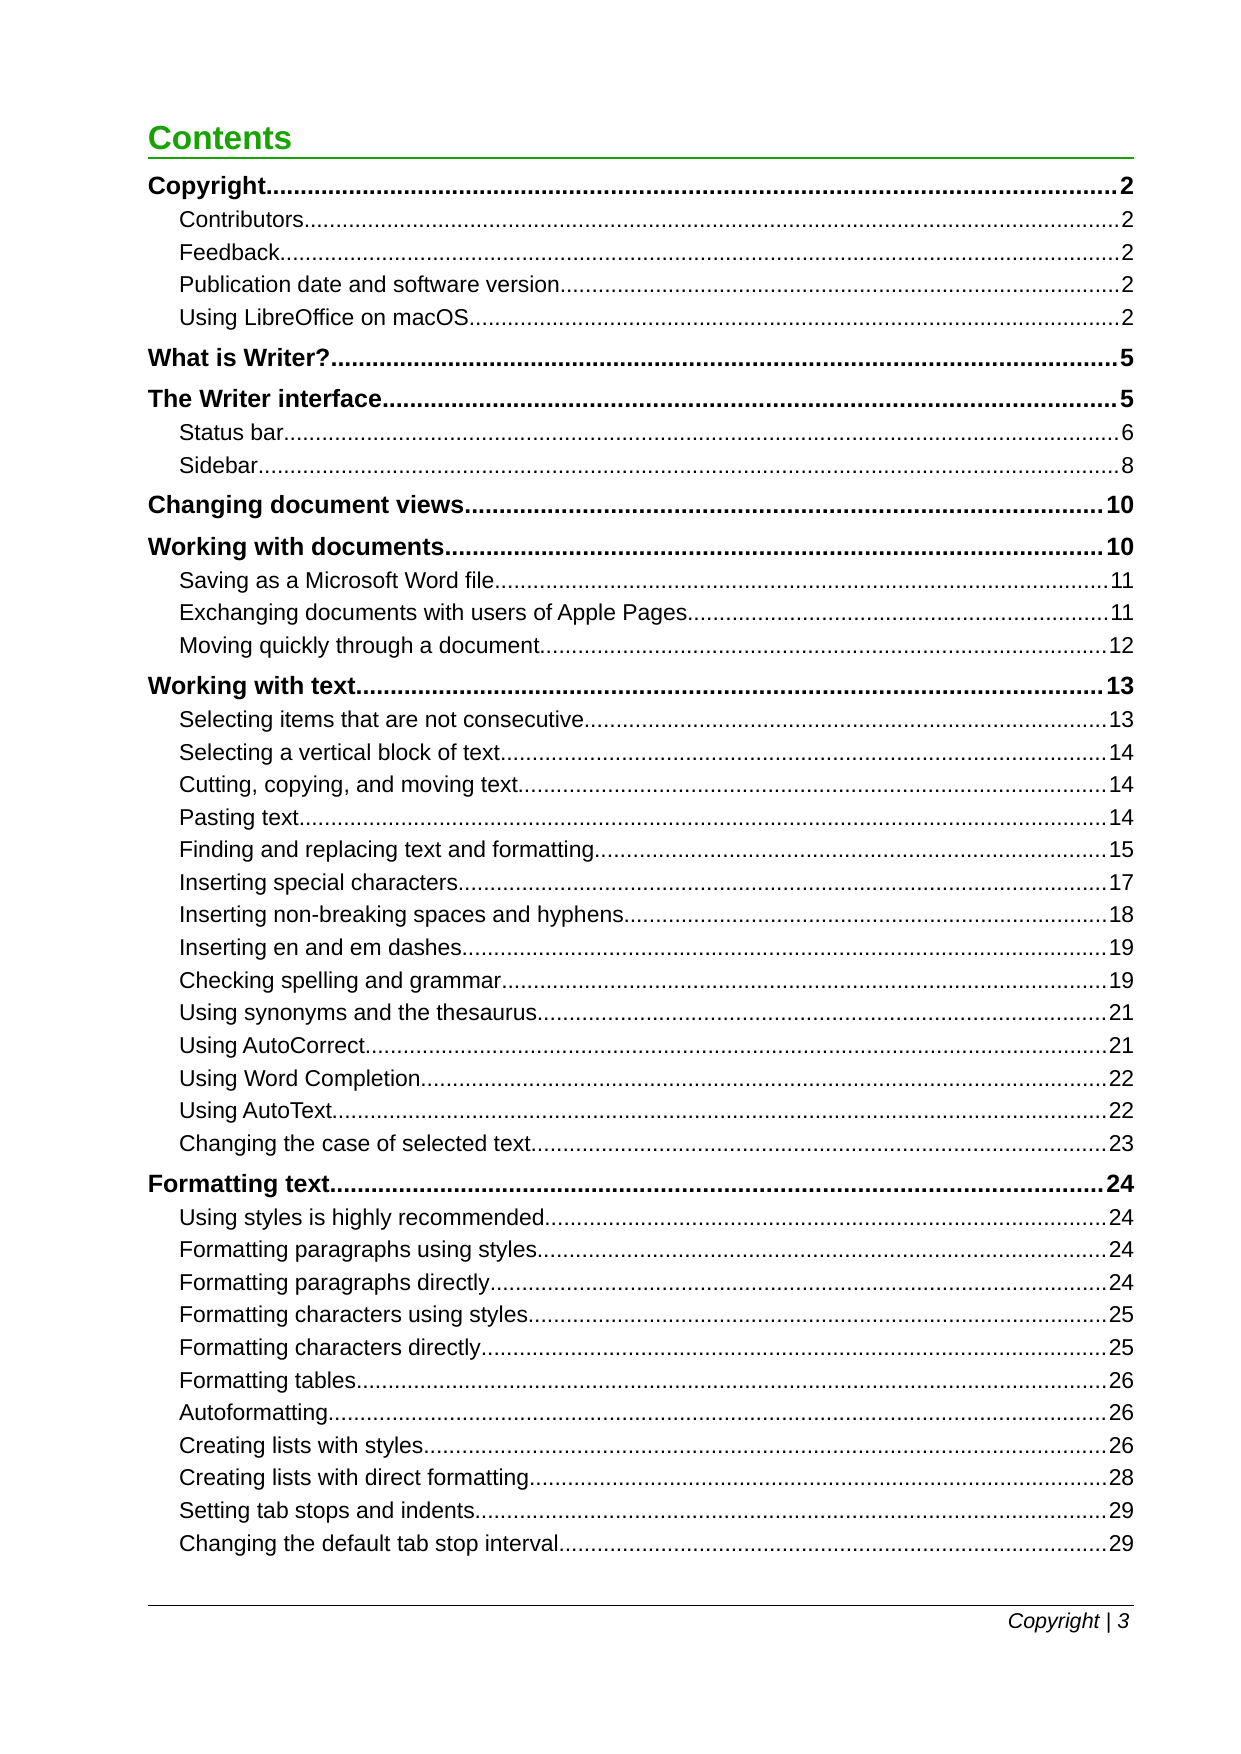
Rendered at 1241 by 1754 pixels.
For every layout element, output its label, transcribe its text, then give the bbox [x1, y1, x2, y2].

text Finding and replacing text and formatting 15 [179, 836, 1134, 863]
text Using AutoCorrect 21 [179, 1032, 1134, 1058]
text Moving quickly through a document 12 [179, 632, 1134, 658]
text Pasting text 14 [179, 804, 1134, 830]
text Working with text 13 [148, 671, 1134, 699]
text Using LibreOffice on macOS 2 [179, 304, 1134, 330]
text Formatting paragraphs directly 24 [179, 1269, 1134, 1295]
text Using synonyms and the thesaurus 21 [179, 999, 1134, 1026]
text Feedback 2 [179, 239, 1134, 265]
text Contributors 2 [179, 206, 1134, 232]
text Using styles is highly recommended 24 [179, 1203, 1134, 1230]
text Copyright 2 [148, 171, 1134, 200]
text Inserting special characters 17 [179, 869, 1134, 895]
text Publication date and software version 2 [179, 271, 1134, 298]
text Cutting, copying, and moving text 14 [179, 771, 1134, 797]
text Using Word Completion 22 [179, 1064, 1134, 1091]
text Selecting a vertical block of text 14 [179, 738, 1134, 765]
text Using AutoText 22 [179, 1097, 1134, 1123]
text Formatting characters directly 25 [179, 1334, 1134, 1360]
text Creating lists with direct formatting 28 [179, 1464, 1134, 1491]
text Inserting en and em dashes 19 [179, 934, 1134, 960]
text Sidebar 8 [179, 452, 1134, 478]
text The Writer interface 5 [148, 384, 1134, 413]
text Creating lists with styles 26 [179, 1432, 1134, 1458]
text Formatting text 24 [148, 1168, 1134, 1197]
text Selecting items that are not consecutive 13 [179, 706, 1134, 732]
text Inserting non-breaking spaces and hyphens 18 [179, 901, 1134, 928]
text Changing the case of selected text 23 [179, 1130, 1134, 1156]
subtitle Contents [148, 118, 1134, 157]
text Status bar 6 [179, 419, 1134, 445]
text Formatting tables 26 [179, 1367, 1134, 1393]
text Formatting characters using styles 25 [179, 1301, 1134, 1328]
text Exchanging documents with users of Apple Pages 11 [179, 599, 1134, 626]
text What is Writer? 5 [148, 343, 1134, 372]
text Working with documents 10 [148, 532, 1134, 561]
text Changing document views 10 [148, 491, 1134, 519]
text Formatting paragraphs using styles 24 [179, 1236, 1134, 1262]
text Setting tab stops and indents 29 [179, 1497, 1134, 1523]
text Autoformatting 26 [179, 1399, 1134, 1426]
text Changing the default tab stop interval 29 [179, 1529, 1134, 1556]
text Saving as a Microsoft Word file 11 [179, 567, 1134, 593]
text Checking spelling and grammar 19 [179, 967, 1134, 993]
